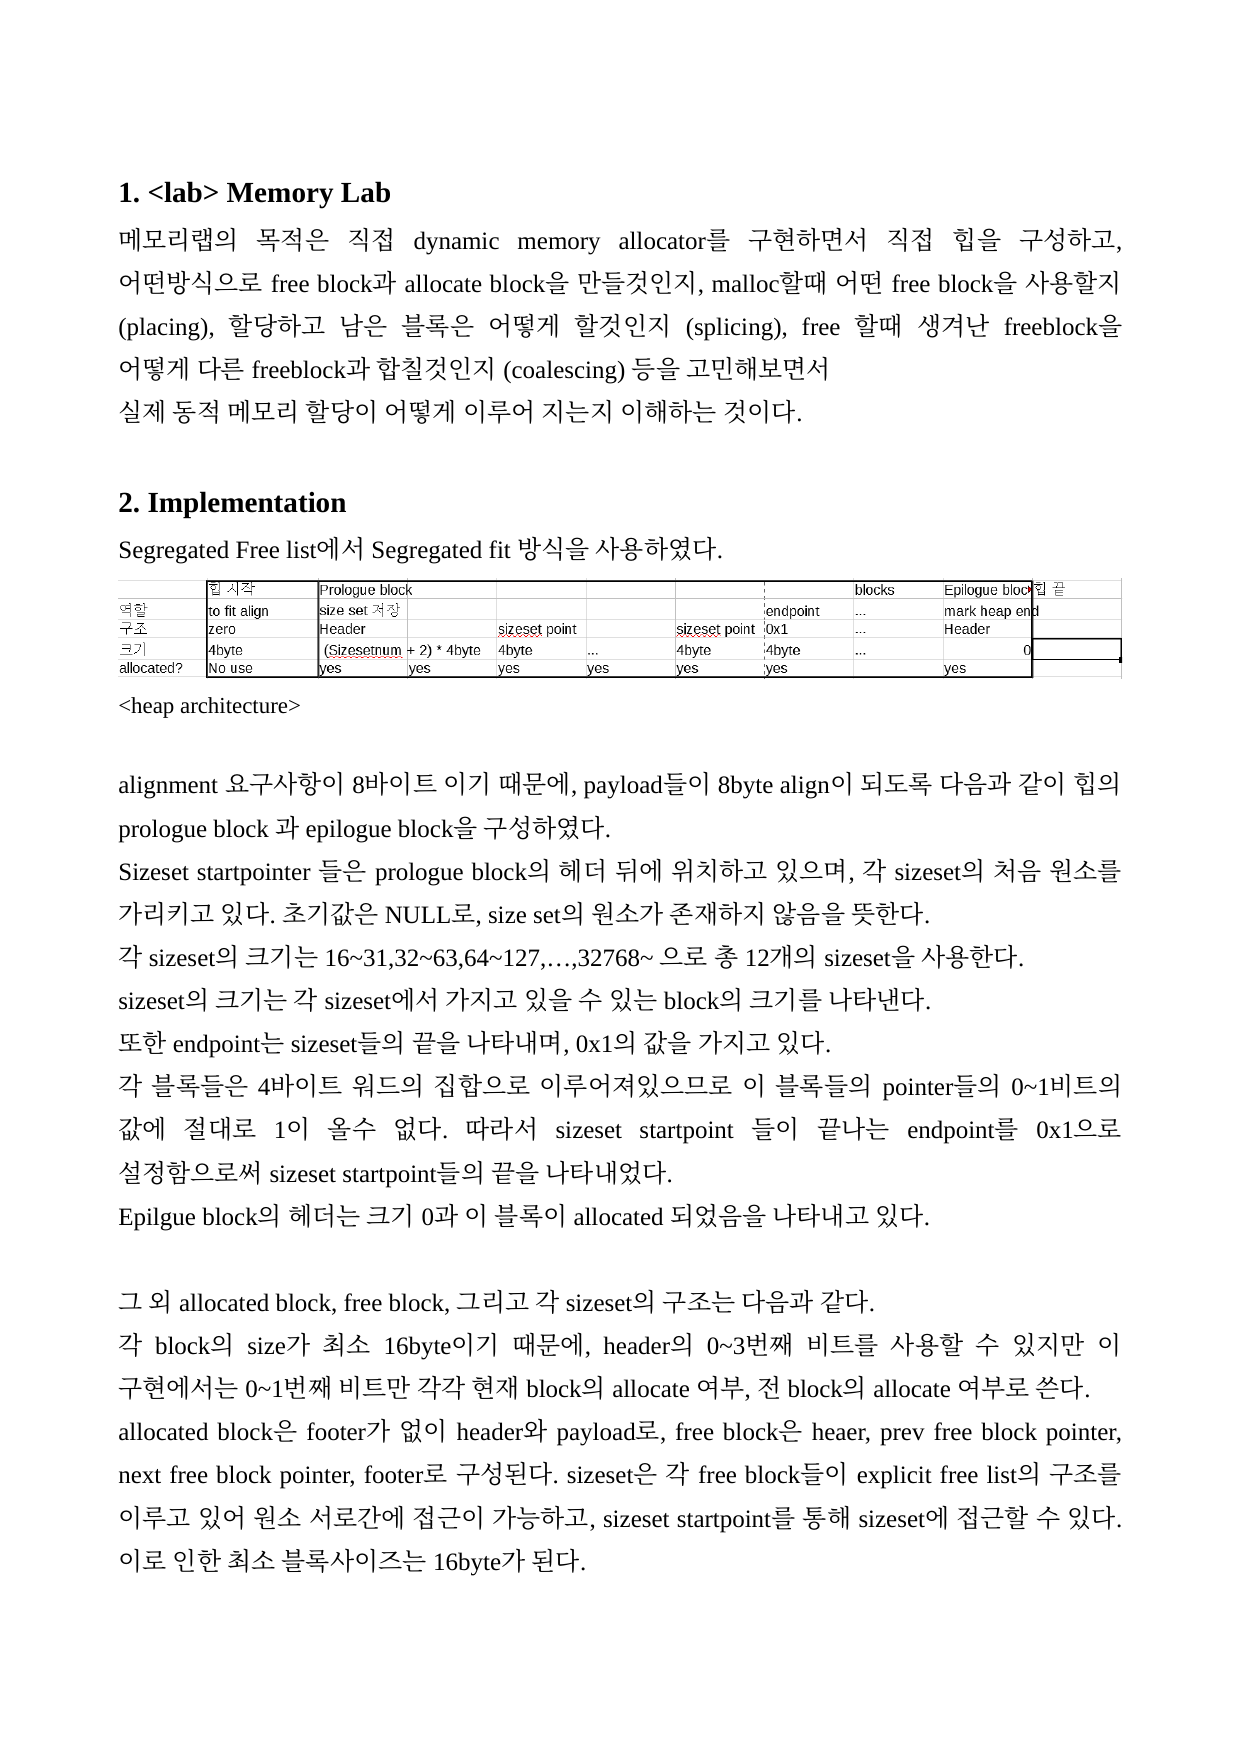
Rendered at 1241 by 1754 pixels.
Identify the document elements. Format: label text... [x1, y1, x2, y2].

text 1. <lab> Memory Lab [118, 176, 1122, 209]
text 각 sizeset의 크기는 16~31,32~63,64~127,…,32768~ 으로 총 12개의 sizeset을 사용한다. [118, 943, 1122, 972]
text <heap architecture> [118, 679, 1122, 718]
text 실제 동적 메모리 할당이 어떻게 이루어 지는지 이해하는 것이다. [118, 398, 1122, 427]
text Epilgue block의 헤더는 크기 0과 이 블록이 allocated 되었음을 나타내고 있다. [118, 1202, 1122, 1231]
text 그 외 allocated block, free block, 그리고 각 sizeset의 구조는 다음과 같다. [118, 1288, 1122, 1317]
text Sizeset startpointer 들은 prologue block의 헤더 뒤에 위치하고 있으며, 각 sizeset의 처음 원소를 가리키고 있다. 초기값은 NULL로, size set의 원소가 존재하지 않음을 뜻한다. [118, 857, 1122, 929]
text allocated block은 footer가 없이 header와 payload로, free block은 heaer, prev free block pointer, next free block pointer, footer로 구성된다. sizeset은 각 free block들이 explicit free list의 구조를 이루고 있어 원소 서로간에 접근이 가능하고, sizeset startpoint를 통해 sizeset에 접근할 수 있다. 이로 인한 최소 블록사이즈는 16byte가 된다. [118, 1417, 1122, 1576]
text Segregated Free list에서 Segregated fit 방식을 사용하였다. [118, 535, 1122, 564]
text sizeset의 크기는 각 sizeset에서 가지고 있을 수 있는 block의 크기를 나타낸다. [118, 986, 1122, 1015]
text 또한 endpoint는 sizeset들의 끝을 나타내며, 0x1의 값을 가지고 있다. [118, 1029, 1122, 1058]
text alignment 요구사항이 8바이트 이기 때문에, payload들이 8byte align이 되도록 다음과 같이 힙의 prologue block 과 epilogue block을 구성하였다. [118, 771, 1122, 842]
text 메모리랩의 목적은 직접 dynamic memory allocator를 구현하면서 직접 힙을 구성하고, 어떤방식으로 free block과 allocate block을 만들것인지, malloc할때 어떤 free block을 사용할지(placing), 할당하고 남은 블록은 어떻게 할것인지 (splicing), free 할때 생겨난 freeblock을 어떻게 다른 freeblock과 합칠것인지 (coalescing) 등을 고민해보면서 [118, 226, 1122, 384]
text 각 block의 size가 최소 16byte이기 때문에, header의 0~3번째 비트를 사용할 수 있지만 이 구현에서는 0~1번째 비트만 각각 현재 block의 allocate 여부, 전 block의 allocate 여부로 쓴다. [118, 1331, 1122, 1403]
text 2. Implementation [118, 485, 1122, 518]
picture [118, 578, 1123, 679]
text 각 블록들은 4바이트 워드의 집합으로 이루어져있으므로 이 블록들의 pointer들의 0~1비트의 값에 절대로 1이 올수 없다. 따라서 sizeset startpoint 들이 끝나는 endpoint를 0x1으로 설정함으로써 sizeset startpoint들의 끝을 나타내었다. [118, 1072, 1122, 1187]
